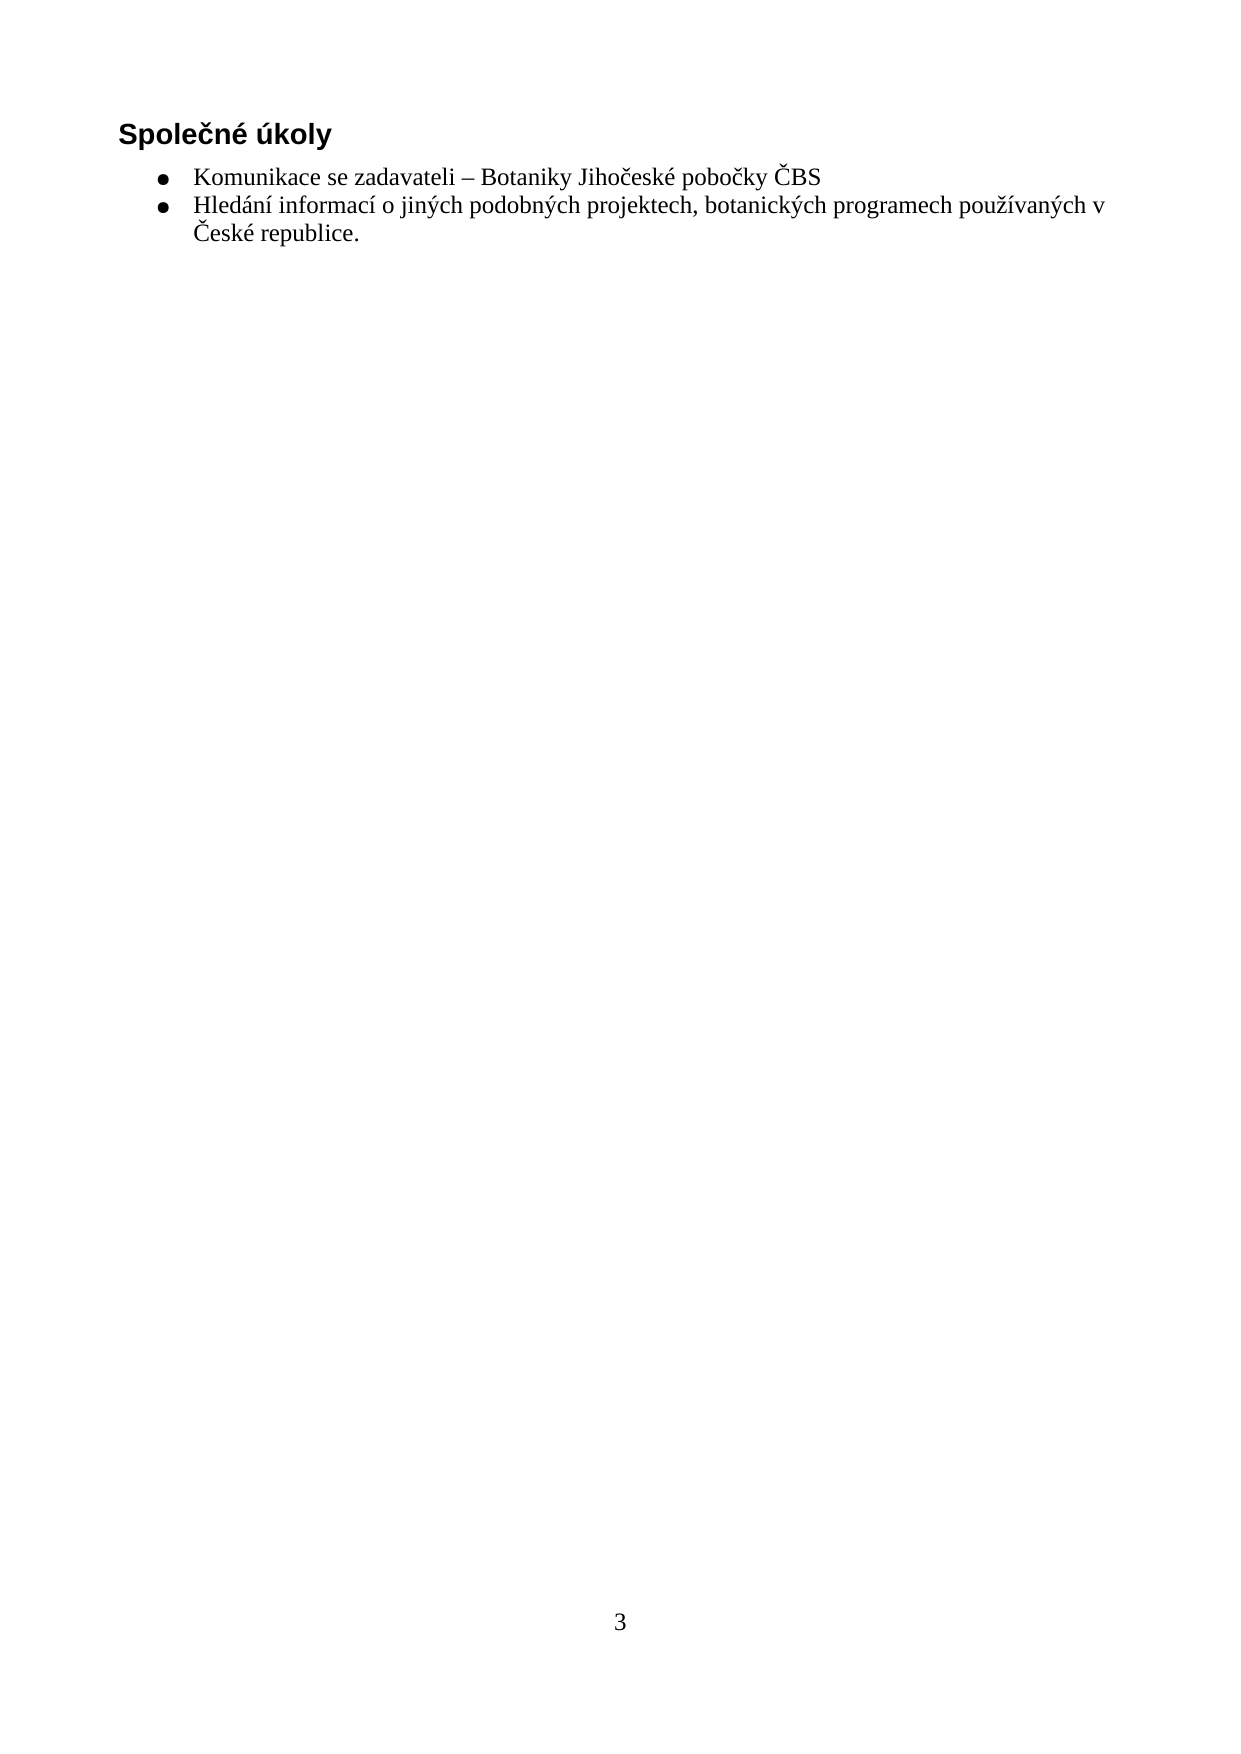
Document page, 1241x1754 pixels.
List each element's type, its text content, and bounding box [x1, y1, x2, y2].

list Hledání informací o jiných podobných projektech, botanických programech používaných v České republice. [156, 191, 1122, 246]
subtitle Společné úkoly [118, 118, 1122, 151]
list Komunikace se zadavateli – Botaniky Jihočeské pobočky ČBS [156, 163, 1122, 191]
